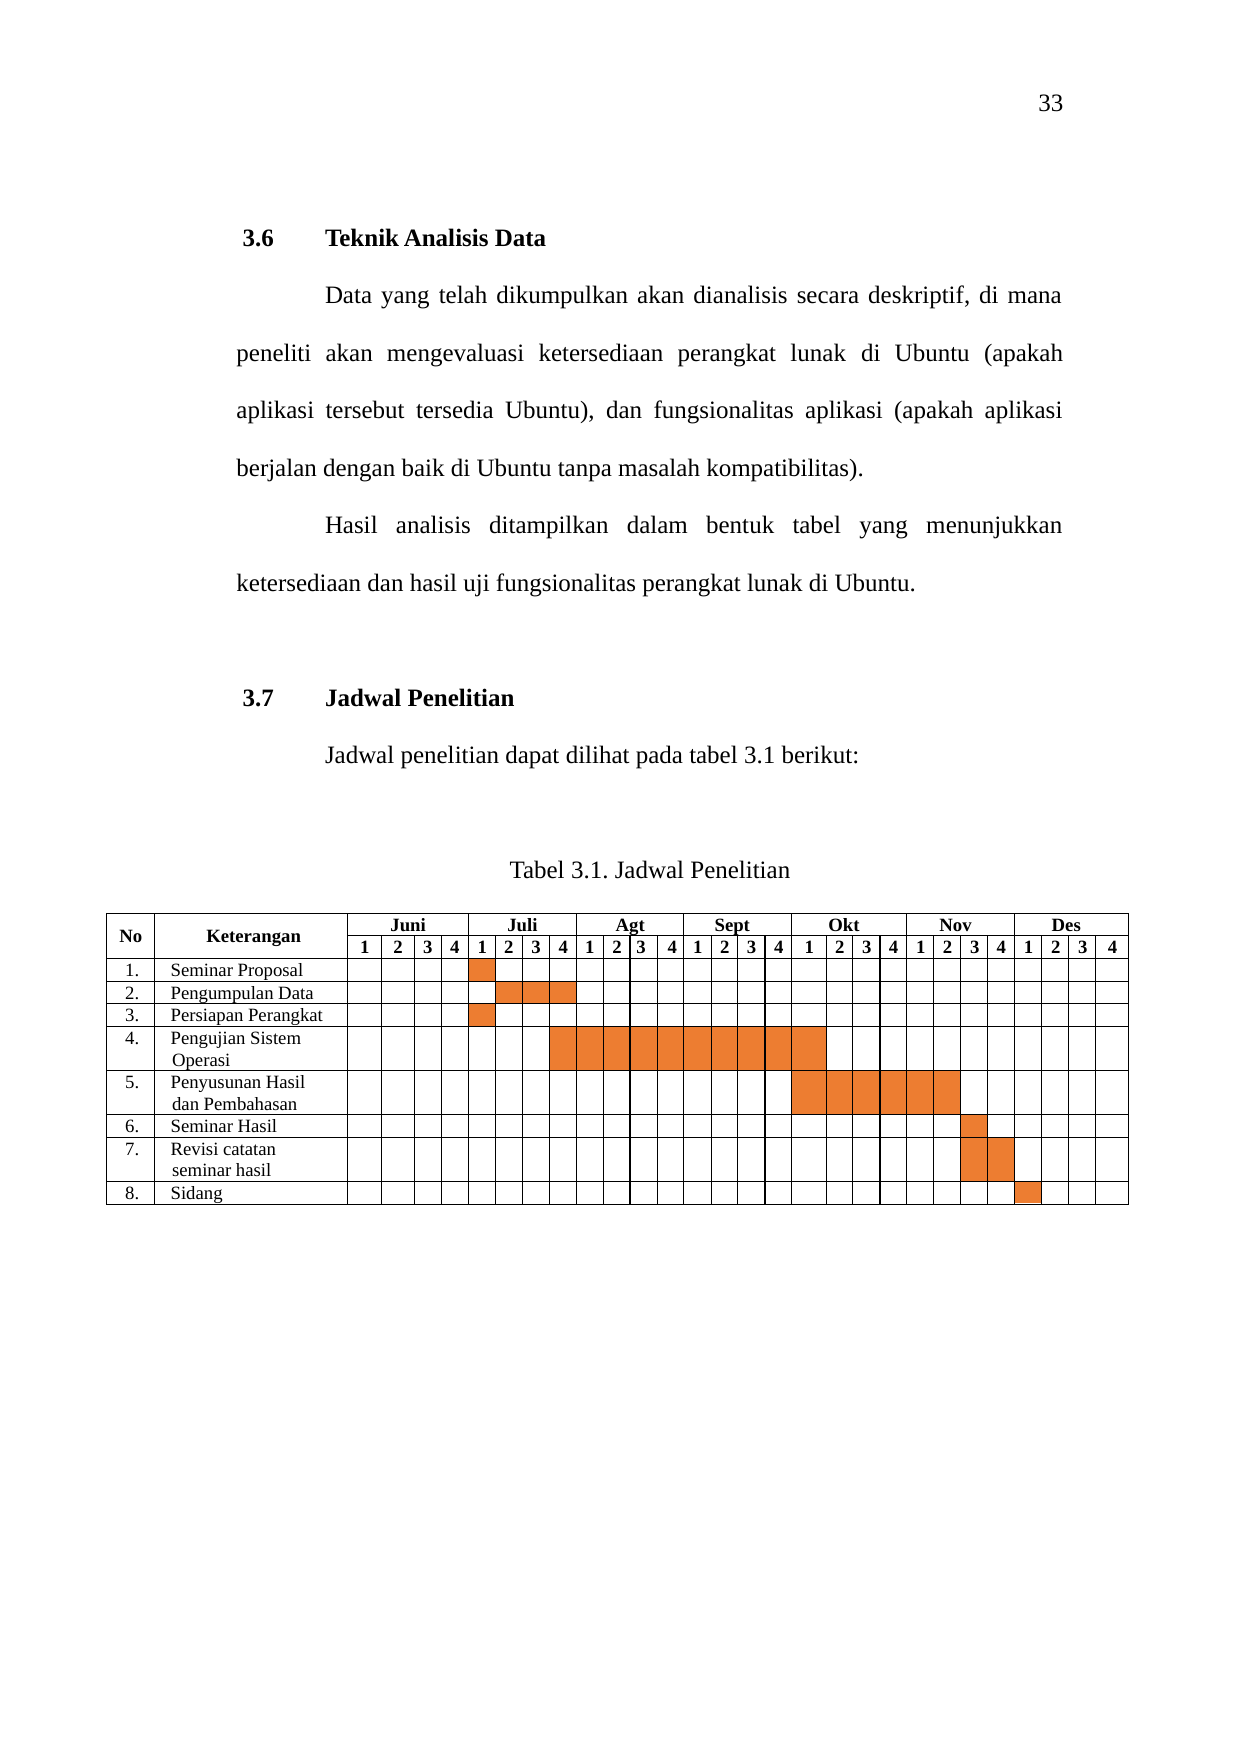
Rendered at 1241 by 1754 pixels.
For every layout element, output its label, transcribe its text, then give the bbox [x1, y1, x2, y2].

table_cell [442, 982, 468, 1003]
table_cell [792, 1182, 826, 1203]
table_cell Seminar Hasil [155, 1115, 347, 1137]
table_cell [766, 1071, 791, 1114]
table_cell [577, 959, 603, 981]
table_cell [382, 982, 414, 1003]
table_cell [738, 959, 764, 981]
table_cell [792, 982, 826, 1003]
table_cell [1069, 1071, 1095, 1114]
table_cell [961, 1027, 987, 1070]
table_cell [577, 1004, 603, 1026]
table_cell [766, 959, 791, 981]
table_cell [415, 1027, 441, 1070]
table_header Sept [684, 914, 791, 935]
table_cell 4 [1096, 936, 1128, 958]
table_cell 4 [988, 936, 1014, 958]
table_cell [827, 1182, 852, 1203]
table_cell [469, 1115, 495, 1137]
table_cell 4. [107, 1027, 154, 1070]
table_cell [988, 1115, 1014, 1137]
table_cell [907, 1027, 933, 1070]
table_cell Pengumpulan Data [155, 982, 347, 1003]
text Data yang telah dikumpulkan akan dianalisis secara deskriptif, di mana peneliti akan mengevaluasi ketersediaan perangkat lunak di Ubuntu (apakah aplikasi tersebut tersedia Ubuntu), dan fungsionalitas aplikasi (apakah aplikasi berjalan dengan baik di Ubuntu tanpa masalah kompatibilitas). [236, 280, 1063, 482]
table_cell [881, 1182, 906, 1203]
table_cell [712, 959, 737, 981]
table_cell [469, 1182, 495, 1203]
table_cell [631, 982, 657, 1003]
table_cell [1096, 1182, 1128, 1203]
table_cell [550, 1071, 576, 1114]
table_cell [827, 959, 852, 981]
table_cell [496, 1115, 522, 1137]
table_cell [604, 1115, 629, 1137]
table_cell 3 [631, 936, 657, 958]
table_cell [550, 1182, 576, 1203]
table_cell [382, 1138, 414, 1181]
table_cell 3. [107, 1004, 154, 1026]
table_cell [792, 1004, 826, 1026]
table_cell [631, 1115, 657, 1137]
table_cell [792, 1138, 826, 1181]
table_cell [1042, 1182, 1068, 1203]
table_cell [1096, 959, 1128, 981]
table_cell [738, 1115, 764, 1137]
table_cell 3 [961, 936, 987, 958]
table_cell [961, 1182, 987, 1203]
table_cell [712, 982, 737, 1003]
table_cell [382, 1004, 414, 1026]
table_cell [792, 1115, 826, 1137]
table_cell [604, 982, 629, 1003]
table_cell [1042, 1138, 1068, 1181]
table_cell [766, 982, 791, 1003]
table_cell [907, 1182, 933, 1203]
table_cell [934, 1004, 960, 1026]
table_cell [1015, 1115, 1041, 1137]
table_cell [853, 959, 879, 981]
table_cell [469, 959, 495, 981]
table_cell [1015, 1027, 1041, 1070]
table_cell [348, 982, 381, 1003]
table_cell [604, 1027, 629, 1070]
table_cell 1 [907, 936, 933, 958]
table_cell [934, 1182, 960, 1203]
table_cell [382, 1182, 414, 1203]
table_cell [348, 1004, 381, 1026]
table_cell [853, 1027, 879, 1070]
subtitle Teknik Analisis Data [236, 223, 1063, 252]
subtitle Jadwal Penelitian [236, 683, 1063, 712]
table_cell [961, 1138, 987, 1181]
table_cell [766, 1004, 791, 1026]
table_cell 2 [827, 936, 852, 958]
table_cell 4 [658, 936, 683, 958]
table_cell [1096, 1138, 1128, 1181]
table_cell [442, 1027, 468, 1070]
table_cell 2 [934, 936, 960, 958]
table_cell [1069, 1115, 1095, 1137]
table_cell [1069, 982, 1095, 1003]
table_cell [442, 1071, 468, 1114]
table_cell [496, 982, 522, 1003]
table_cell [415, 1071, 441, 1114]
table_cell Sidang [155, 1182, 347, 1203]
table_cell [1069, 1138, 1095, 1181]
table_cell [523, 1182, 549, 1203]
table_cell [988, 1004, 1014, 1026]
table_cell [1069, 959, 1095, 981]
table_cell [577, 1027, 603, 1070]
table_cell [988, 1182, 1014, 1203]
table_cell [442, 1138, 468, 1181]
table_cell [496, 959, 522, 981]
table_cell [684, 1115, 711, 1137]
table_cell [738, 1071, 764, 1114]
table_cell [907, 982, 933, 1003]
table_cell [988, 1138, 1014, 1181]
table_cell 7. [107, 1138, 154, 1181]
table_cell [792, 959, 826, 981]
table_cell 3 [415, 936, 441, 958]
table_cell [853, 1138, 879, 1181]
table_cell [907, 1071, 933, 1114]
table_cell [907, 1115, 933, 1137]
table_cell [827, 1071, 852, 1114]
table_cell [881, 1004, 906, 1026]
table_cell 8. [107, 1182, 154, 1203]
table_cell [1096, 1071, 1128, 1114]
table_cell [712, 1071, 737, 1114]
table_cell [348, 1115, 381, 1137]
table_cell [348, 1027, 381, 1070]
table_cell 4 [881, 936, 906, 958]
table_cell [684, 1182, 711, 1203]
table_cell [907, 959, 933, 981]
table_cell [604, 1004, 629, 1026]
table_cell [496, 1027, 522, 1070]
table_cell [961, 1115, 987, 1137]
table_cell [988, 1027, 1014, 1070]
table_cell [523, 1071, 549, 1114]
table_cell [712, 1182, 737, 1203]
table_cell 4 [550, 936, 576, 958]
table_cell [658, 982, 683, 1003]
table_cell [550, 982, 576, 1003]
table_cell [469, 1071, 495, 1114]
table_cell [604, 1071, 629, 1114]
table_cell [961, 982, 987, 1003]
table_cell 4 [766, 936, 791, 958]
table_cell [658, 959, 683, 981]
table_cell [853, 1004, 879, 1026]
table_cell [658, 1115, 683, 1137]
table_cell [631, 1004, 657, 1026]
table_cell [738, 1004, 764, 1026]
table_cell [415, 959, 441, 981]
table_cell [712, 1004, 737, 1026]
table_cell [550, 1115, 576, 1137]
table_cell [1069, 1182, 1095, 1203]
table_cell [550, 1027, 576, 1070]
table_cell [1015, 1182, 1041, 1203]
table_cell [792, 1027, 826, 1070]
table_cell [1015, 1071, 1041, 1114]
table_cell [684, 1027, 711, 1070]
table_cell [382, 1071, 414, 1114]
table_cell [738, 1138, 764, 1181]
table_cell [766, 1182, 791, 1203]
table_cell [469, 1138, 495, 1181]
table_cell [658, 1182, 683, 1203]
table_cell [523, 982, 549, 1003]
table_cell [577, 1138, 603, 1181]
table_cell [550, 1004, 576, 1026]
table_cell [934, 982, 960, 1003]
table_cell [907, 1138, 933, 1181]
table_cell [827, 982, 852, 1003]
table_cell [1015, 959, 1041, 981]
table_cell [988, 959, 1014, 981]
table_cell 2 [604, 936, 629, 958]
table_cell [1069, 1004, 1095, 1026]
table_cell [881, 1138, 906, 1181]
table_cell 1. [107, 959, 154, 981]
table_cell [604, 1138, 629, 1181]
table_cell [934, 1027, 960, 1070]
table_cell [1069, 1027, 1095, 1070]
table_cell [523, 1138, 549, 1181]
table_cell [1042, 959, 1068, 981]
table_cell [415, 1138, 441, 1181]
table_cell 1 [469, 936, 495, 958]
table_cell [1042, 1004, 1068, 1026]
table_cell [382, 1027, 414, 1070]
table_cell 2 [382, 936, 414, 958]
table_cell 3 [853, 936, 879, 958]
table_cell [1042, 1115, 1068, 1137]
table_cell [442, 1115, 468, 1137]
table_cell 6. [107, 1115, 154, 1137]
table_cell [658, 1138, 683, 1181]
table_cell [604, 1182, 629, 1203]
table_cell [827, 1115, 852, 1137]
table_cell [881, 1071, 906, 1114]
table_cell [523, 1115, 549, 1137]
table_cell [1015, 1138, 1041, 1181]
table_cell [577, 1115, 603, 1137]
table_cell Penyusunan Hasil dan Pembahasan [155, 1071, 347, 1114]
table_cell [415, 1182, 441, 1203]
table_cell [684, 959, 711, 981]
table_cell [496, 1071, 522, 1114]
text Tabel 3.1. Jadwal penelitian [236, 855, 1063, 884]
table_cell [712, 1138, 737, 1181]
table_cell [658, 1071, 683, 1114]
table_cell [469, 1004, 495, 1026]
table_cell 5. [107, 1071, 154, 1114]
table_cell Pengujian Sistem Operasi [155, 1027, 347, 1070]
table_cell [348, 1138, 381, 1181]
table_cell [577, 1071, 603, 1114]
table_cell [881, 1027, 906, 1070]
table_cell [1015, 1004, 1041, 1026]
table_header Keterangan [155, 914, 347, 958]
table_cell 2 [712, 936, 737, 958]
table_header Nov [907, 914, 1014, 935]
table_header Juli [469, 914, 576, 935]
table_cell 3 [523, 936, 549, 958]
table_cell 1 [792, 936, 826, 958]
table_cell [712, 1027, 737, 1070]
table_cell [853, 1071, 879, 1114]
table_cell [881, 1115, 906, 1137]
table_cell 1 [684, 936, 711, 958]
table_cell [827, 1027, 852, 1070]
table_cell 2 [496, 936, 522, 958]
table_cell [469, 1027, 495, 1070]
table_header Juni [348, 914, 468, 935]
table_cell [684, 982, 711, 1003]
table_cell [853, 1115, 879, 1137]
table_cell [442, 959, 468, 981]
table_cell [348, 959, 381, 981]
table_cell Revisi catatan seminar hasil [155, 1138, 347, 1181]
table_cell 2 [1042, 936, 1068, 958]
table_cell 4 [442, 936, 468, 958]
table_cell Seminar Proposal [155, 959, 347, 981]
table_cell [934, 1071, 960, 1114]
table_cell [988, 1071, 1014, 1114]
table_cell [988, 982, 1014, 1003]
table_cell [1096, 1115, 1128, 1137]
table_cell [631, 959, 657, 981]
table_cell [738, 1182, 764, 1203]
table_header Okt [792, 914, 906, 935]
table_cell [684, 1004, 711, 1026]
table_cell [415, 1115, 441, 1137]
table_cell [658, 1027, 683, 1070]
table_cell [1042, 1027, 1068, 1070]
table_cell [658, 1004, 683, 1026]
table_cell [631, 1027, 657, 1070]
table_cell [961, 1071, 987, 1114]
table_cell [934, 1115, 960, 1137]
table_cell [738, 1027, 764, 1070]
table_cell [1096, 1004, 1128, 1026]
table_cell [853, 982, 879, 1003]
table_cell [577, 982, 603, 1003]
table_cell [907, 1004, 933, 1026]
table_cell [631, 1071, 657, 1114]
table_cell [738, 982, 764, 1003]
table_cell [496, 1138, 522, 1181]
table_cell [415, 982, 441, 1003]
table_cell [934, 959, 960, 981]
table_cell [766, 1115, 791, 1137]
table_cell [766, 1027, 791, 1070]
table_cell [631, 1182, 657, 1203]
table_cell [881, 982, 906, 1003]
table_cell [684, 1071, 711, 1114]
table_cell [550, 959, 576, 981]
table_cell [496, 1182, 522, 1203]
table_cell [577, 1182, 603, 1203]
table_cell [684, 1138, 711, 1181]
table_cell [523, 1027, 549, 1070]
table_cell [523, 959, 549, 981]
table_cell [1096, 1027, 1128, 1070]
table_cell [348, 1182, 381, 1203]
table_cell [961, 1004, 987, 1026]
table_cell [881, 959, 906, 981]
table_cell [1042, 982, 1068, 1003]
table_cell [1042, 1071, 1068, 1114]
table_header Agt [577, 914, 683, 935]
table_cell [827, 1004, 852, 1026]
table_cell [961, 959, 987, 981]
table_cell [792, 1071, 826, 1114]
table_cell [415, 1004, 441, 1026]
table_header No [107, 914, 154, 958]
table_cell [550, 1138, 576, 1181]
table_cell 1 [577, 936, 603, 958]
table_cell 3 [1069, 936, 1095, 958]
table_header Des [1015, 914, 1128, 935]
table_cell [631, 1138, 657, 1181]
table_cell [934, 1138, 960, 1181]
table_cell [496, 1004, 522, 1026]
table_cell [1015, 982, 1041, 1003]
table_cell [442, 1004, 468, 1026]
table_cell [382, 1115, 414, 1137]
table_cell 3 [738, 936, 764, 958]
table_cell [827, 1138, 852, 1181]
table_cell [604, 959, 629, 981]
table_cell 1 [1015, 936, 1041, 958]
table_cell 1 [348, 936, 381, 958]
table_cell [712, 1115, 737, 1137]
table_cell [382, 959, 414, 981]
table_cell 2. [107, 982, 154, 1003]
text Hasil analisis ditampilkan dalam bentuk tabel yang menunjukkan ketersediaan dan hasil uji fungsionalitas perangkat lunak di Ubuntu. [236, 510, 1063, 597]
table_cell [442, 1182, 468, 1203]
table_cell [469, 982, 495, 1003]
table_cell [523, 1004, 549, 1026]
table_cell [1096, 982, 1128, 1003]
text Jadwal penelitian dapat dilihat pada tabel 3.1 berikut: [236, 740, 1063, 769]
table_cell Persiapan Perangkat [155, 1004, 347, 1026]
table_cell [853, 1182, 879, 1203]
table_cell [766, 1138, 791, 1181]
table_cell [348, 1071, 381, 1114]
